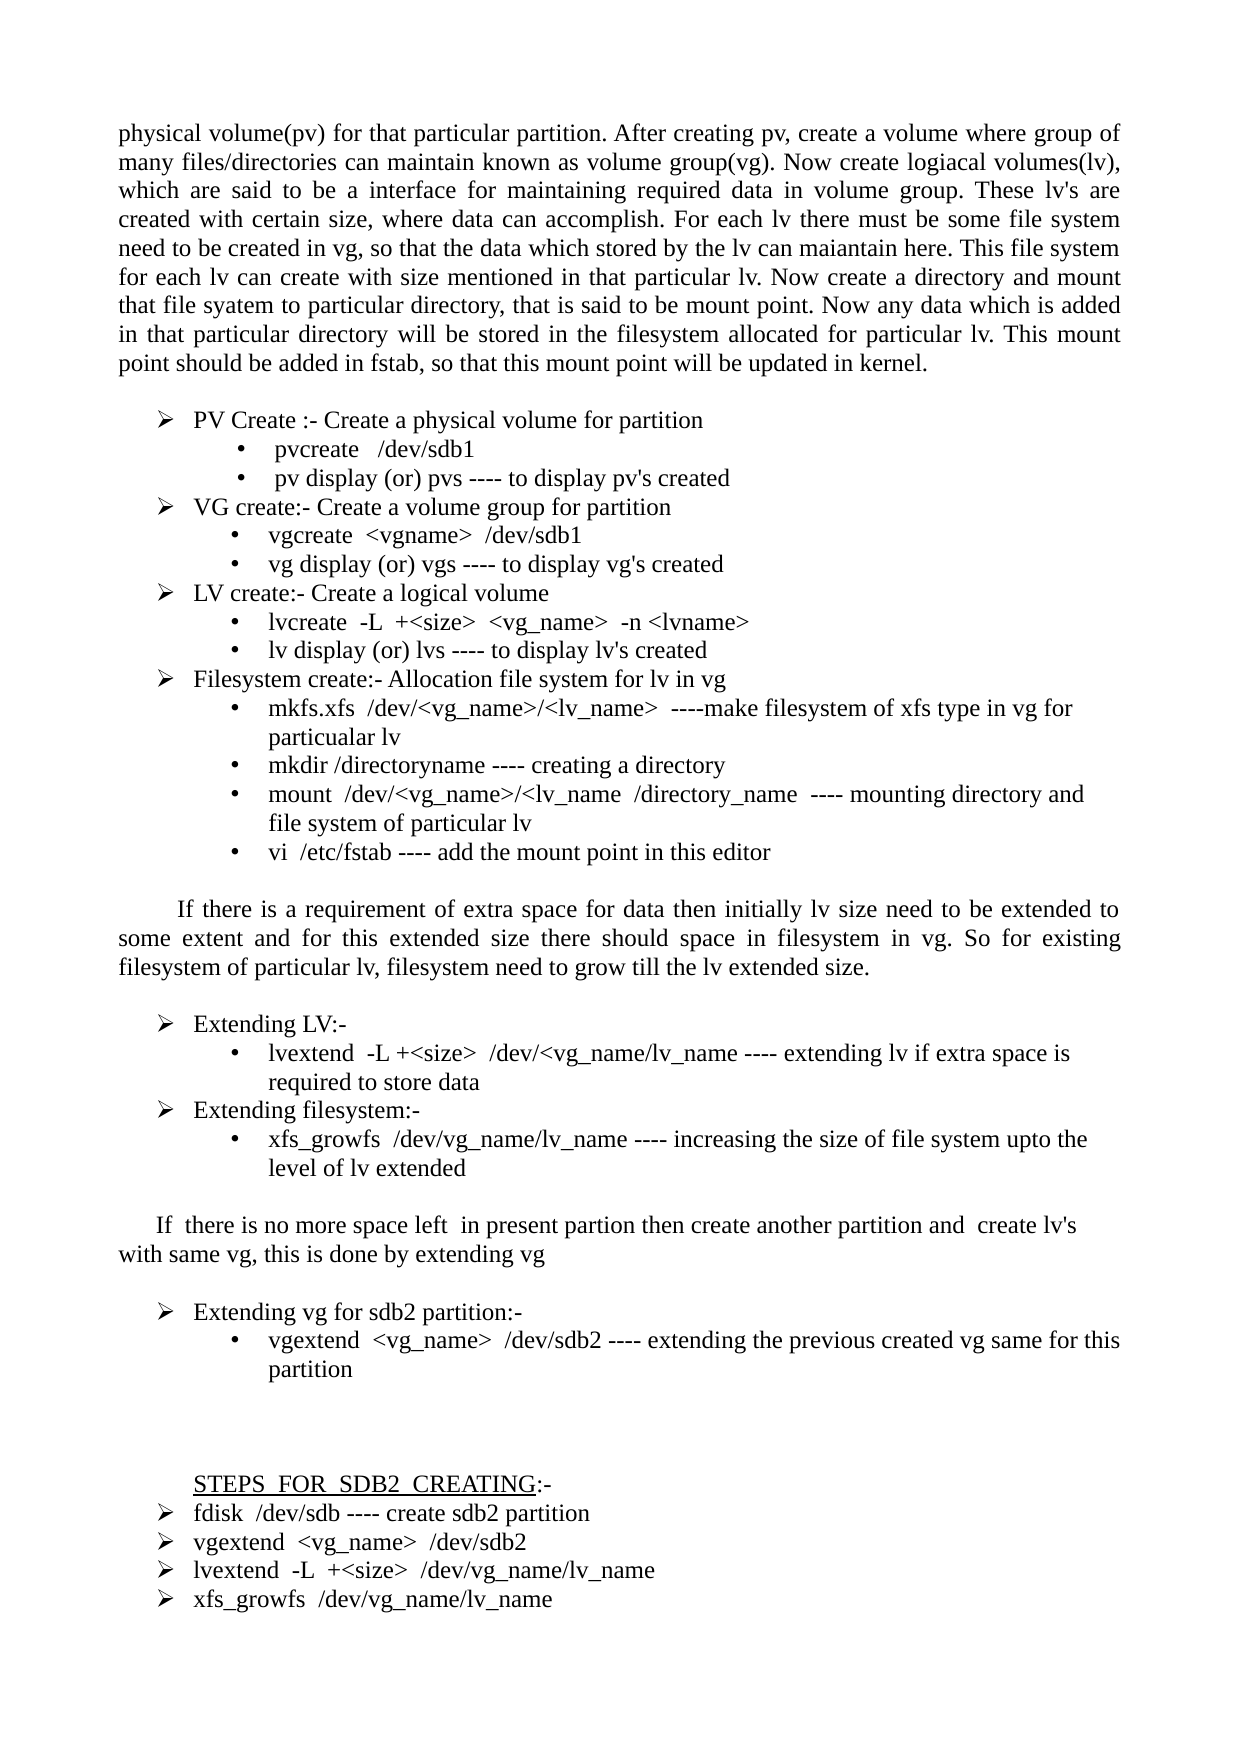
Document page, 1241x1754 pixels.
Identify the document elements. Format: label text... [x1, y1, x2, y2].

list vgextend <vg_name> /dev/sdb2 ---- extending the previous created vg same for this partition [231, 1326, 1122, 1383]
list Extending filesystem:- [156, 1096, 1122, 1124]
list lvextend -L +<size> /dev/<vg_name/lv_name ---- extending lv if extra space is required to store data [231, 1038, 1122, 1096]
list lvextend -L +<size> /dev/vg_name/lv_name [156, 1556, 1122, 1584]
text If there is no more space left in present partion then create another partition and create lv's with same vg, this is done by extending vg [118, 1211, 1122, 1268]
list Filesystem create:- Allocation file system for lv in vg [156, 664, 1122, 693]
list mount /dev/<vg_name>/<lv_name /directory_name ---- mounting directory and file system of particular lv [231, 779, 1122, 837]
list vgcreate <vgname> /dev/sdb1 [231, 521, 1122, 549]
list Extending vg for sdb2 partition:- [156, 1297, 1122, 1326]
list xfs_growfs /dev/vg_name/lv_name [156, 1584, 1122, 1613]
list vi /etc/fstab ---- add the mount point in this editor [231, 837, 1122, 866]
list vgextend <vg_name> /dev/sdb2 [156, 1527, 1122, 1556]
list fdisk /dev/sdb ---- create sdb2 partition [156, 1498, 1122, 1527]
list Extending LV:- [156, 1009, 1122, 1038]
list vg display (or) vgs ---- to display vg's created [231, 549, 1122, 578]
list LV create:- Create a logical volume [156, 578, 1122, 607]
list VG create:- Create a volume group for partition [156, 492, 1122, 521]
list pv display (or) pvs ---- to display pv's created [237, 463, 1122, 492]
list PV Create :- Create a physical volume for partition [156, 406, 1122, 434]
list lvcreate -L +<size> <vg_name> -n <lvname> [231, 607, 1122, 636]
list pvcreate /dev/sdb1 [237, 434, 1122, 463]
text If there is a requirement of extra space for data then initially lv size need to be extended to some extent and for this extended size there should space in filesystem in vg. So for existing filesystem of particular lv, filesystem need to grow till the lv extended size. [118, 894, 1122, 981]
list xfs_growfs /dev/vg_name/lv_name ---- increasing the size of file system upto the level of lv extended [231, 1124, 1122, 1182]
list mkfs.xfs /dev/<vg_name>/<lv_name> ----make filesystem of xfs type in vg for particualar lv [231, 693, 1122, 751]
list mkdir /directoryname ---- creating a directory [231, 751, 1122, 779]
text physical volume(pv) for that particular partition. After creating pv, create a volume where group of many files/directories can maintain known as volume group(vg). Now create logiacal volumes(lv), which are said to be a interface for maintaining required data in volume group. These lv's are created with certain size, where data can accomplish. For each lv there must be some file system need to be created in vg, so that the data which stored by the lv can maiantain here. This file system for each lv can create with size mentioned in that particular lv. Now create a directory and mount that file syatem to particular directory, that is said to be mount point. Now any data which is added in that particular directory will be stored in the filesystem allocated for particular lv. This mount point should be added in fstab, so that this mount point will be updated in kernel. [118, 118, 1122, 377]
list STEPS FOR SDB2 CREATING:- [156, 1469, 1122, 1498]
list lv display (or) lvs ---- to display lv's created [231, 636, 1122, 664]
